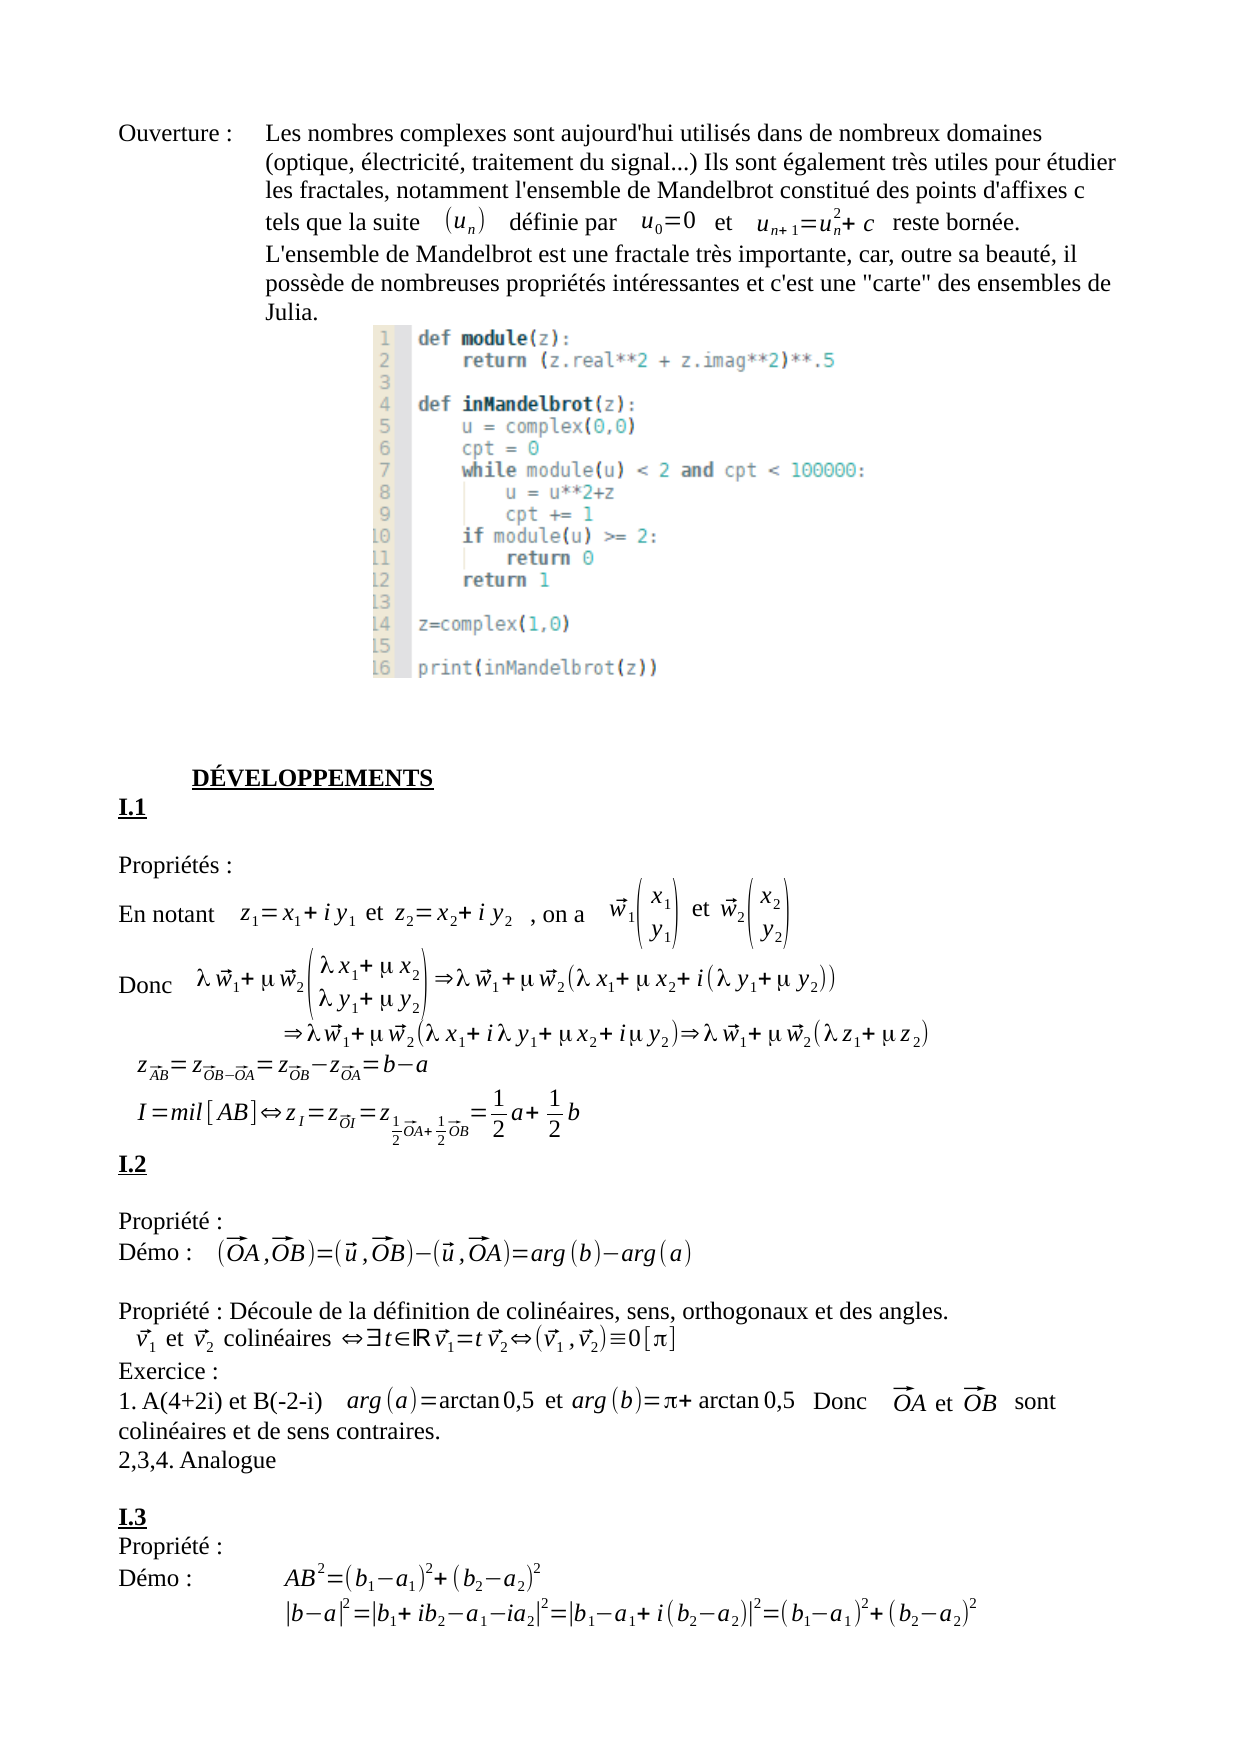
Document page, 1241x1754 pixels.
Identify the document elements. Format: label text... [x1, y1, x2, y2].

text I.2 [118, 1149, 1122, 1178]
text Propriété : [118, 1531, 1122, 1560]
text Propriété : [118, 1206, 1122, 1235]
text I.3 [118, 1502, 1122, 1531]
picture [373, 325, 867, 678]
text Démo : [118, 1235, 1122, 1267]
text Démo : [118, 1560, 1122, 1595]
text 2,3,4. Analogue [118, 1445, 1122, 1473]
text I.1 [118, 792, 1122, 821]
text Exercice : [118, 1356, 1122, 1385]
text DÉVELOPPEMENTS [118, 763, 1122, 792]
text 1. A(4+2i) et B(-2-i) Donc sont colinéaires et de sens contraires. [118, 1385, 1122, 1445]
text Propriété : Découle de la définition de colinéaires, sens, orthogonaux et des angles. [118, 1296, 1122, 1325]
text En notant , on a [118, 878, 1122, 949]
text Ouverture : Les nombres complexes sont aujourd'hui utilisés dans de nombreux domaines (optique, électricité, traitement du signal...) Ils sont également très utiles pour étudier les fractales, notamment l'ensemble de Mandelbrot constitué des points d'affixes c tels que la suite définie par et reste bornée. L'ensemble de Mandelbrot est une fractale très importante, car, outre sa beauté, il possède de nombreuses propriétés intéressantes et c'est une "carte" des ensembles de Julia. [118, 118, 1122, 326]
text Donc [118, 949, 1122, 1019]
text Propriétés : [118, 850, 1122, 878]
